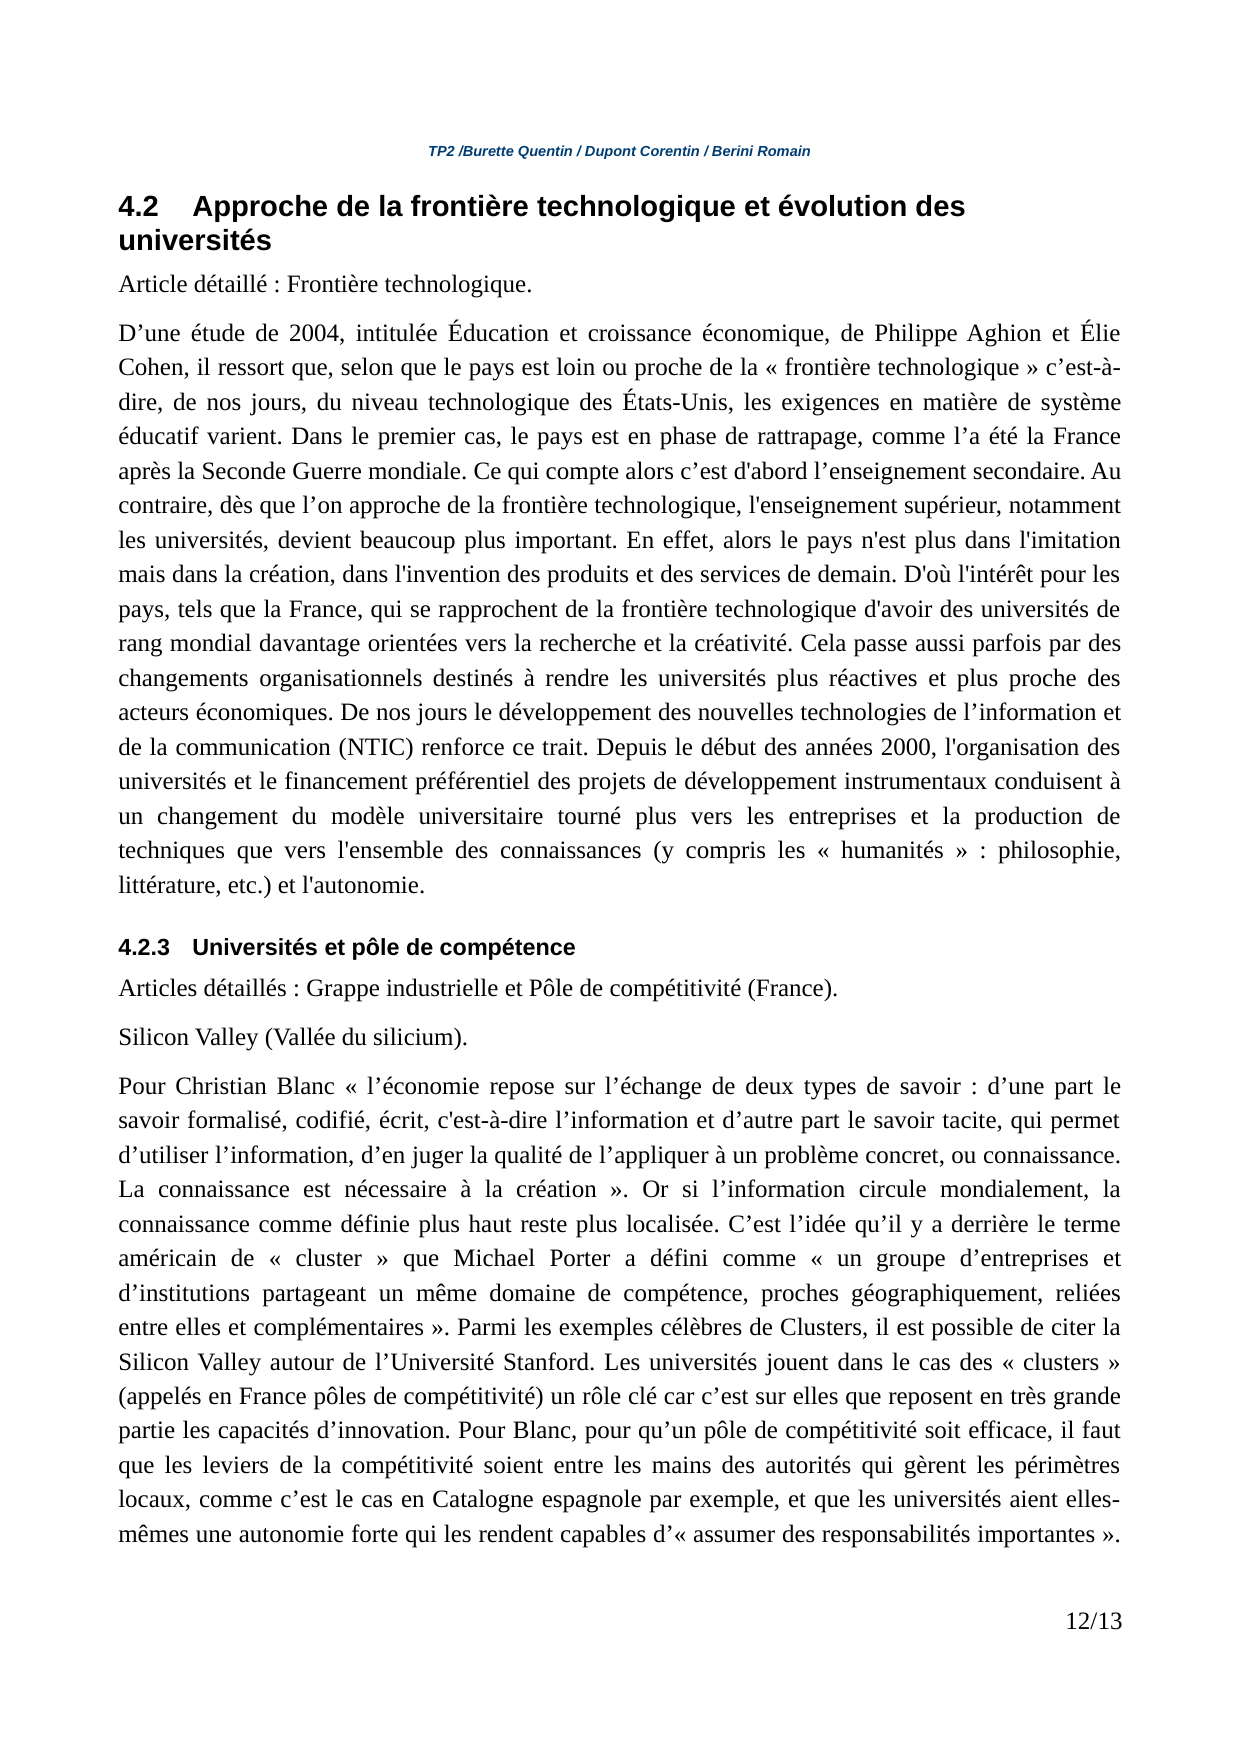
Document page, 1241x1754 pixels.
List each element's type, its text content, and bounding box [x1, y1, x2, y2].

text Pour Christian Blanc « l’économie repose sur l’échange de deux types de savoir : d’une part le savoir formalisé, codifié, écrit, c'est-à-dire l’information et d’autre part le savoir tacite, qui permet d’utiliser l’information, d’en juger la qualité de l’appliquer à un problème concret, ou connaissance. La connaissance est nécessaire à la création ». Or si l’information circule mondialement, la connaissance comme définie plus haut reste plus localisée. C’est l’idée qu’il y a derrière le terme américain de « cluster » que Michael Porter a défini comme « un groupe d’entreprises et d’institutions partageant un même domaine de compétence, proches géographiquement, reliées entre elles et complémentaires ». Parmi les exemples célèbres de Clusters, il est possible de citer la Silicon Valley autour de l’Université Stanford. Les universités jouent dans le cas des « clusters » (appelés en France pôles de compétitivité) un rôle clé car c’est sur elles que reposent en très grande partie les capacités d’innovation. Pour Blanc, pour qu’un pôle de compétitivité soit efficace, il faut que les leviers de la compétitivité soient entre les mains des autorités qui gèrent les périmètres locaux, comme c’est le cas en Catalogne espagnole par exemple, et que les universités aient elles-mêmes une autonomie forte qui les rendent capables d’« assumer des responsabilités importantes ». [118, 1071, 1122, 1548]
text Articles détaillés : Grappe industrielle et Pôle de compétitivité (France). [118, 973, 1122, 1001]
text Article détaillé : Frontière technologique. [118, 269, 1122, 298]
text D’une étude de 2004, intitulée Éducation et croissance économique, de Philippe Aghion et Élie Cohen, il ressort que, selon que le pays est loin ou proche de la « frontière technologique » c’est-à-dire, de nos jours, du niveau technologique des États-Unis, les exigences en matière de système éducatif varient. Dans le premier cas, le pays est en phase de rattrapage, comme l’a été la France après la Seconde Guerre mondiale. Ce qui compte alors c’est d'abord l’enseignement secondaire. Au contraire, dès que l’on approche de la frontière technologique, l'enseignement supérieur, notamment les universités, devient beaucoup plus important. En effet, alors le pays n'est plus dans l'imitation mais dans la création, dans l'invention des produits et des services de demain. D'où l'intérêt pour les pays, tels que la France, qui se rapprochent de la frontière technologique d'avoir des universités de rang mondial davantage orientées vers la recherche et la créativité. Cela passe aussi parfois par des changements organisationnels destinés à rendre les universités plus réactives et plus proche des acteurs économiques. De nos jours le développement des nouvelles technologies de l’information et de la communication (NTIC) renforce ce trait. Depuis le début des années 2000, l'organisation des universités et le financement préférentiel des projets de développement instrumentaux conduisent à un changement du modèle universitaire tourné plus vers les entreprises et la production de techniques que vers l'ensemble des connaissances (y compris les « humanités » : philosophie, littérature, etc.) et l'autonomie. [118, 318, 1122, 898]
text Silicon Valley (Vallée du silicium). [118, 1022, 1122, 1050]
subtitle Approche de la frontière technologique et évolution des universités [118, 189, 1122, 256]
subtitle Universités et pôle de compétence [118, 933, 1122, 960]
